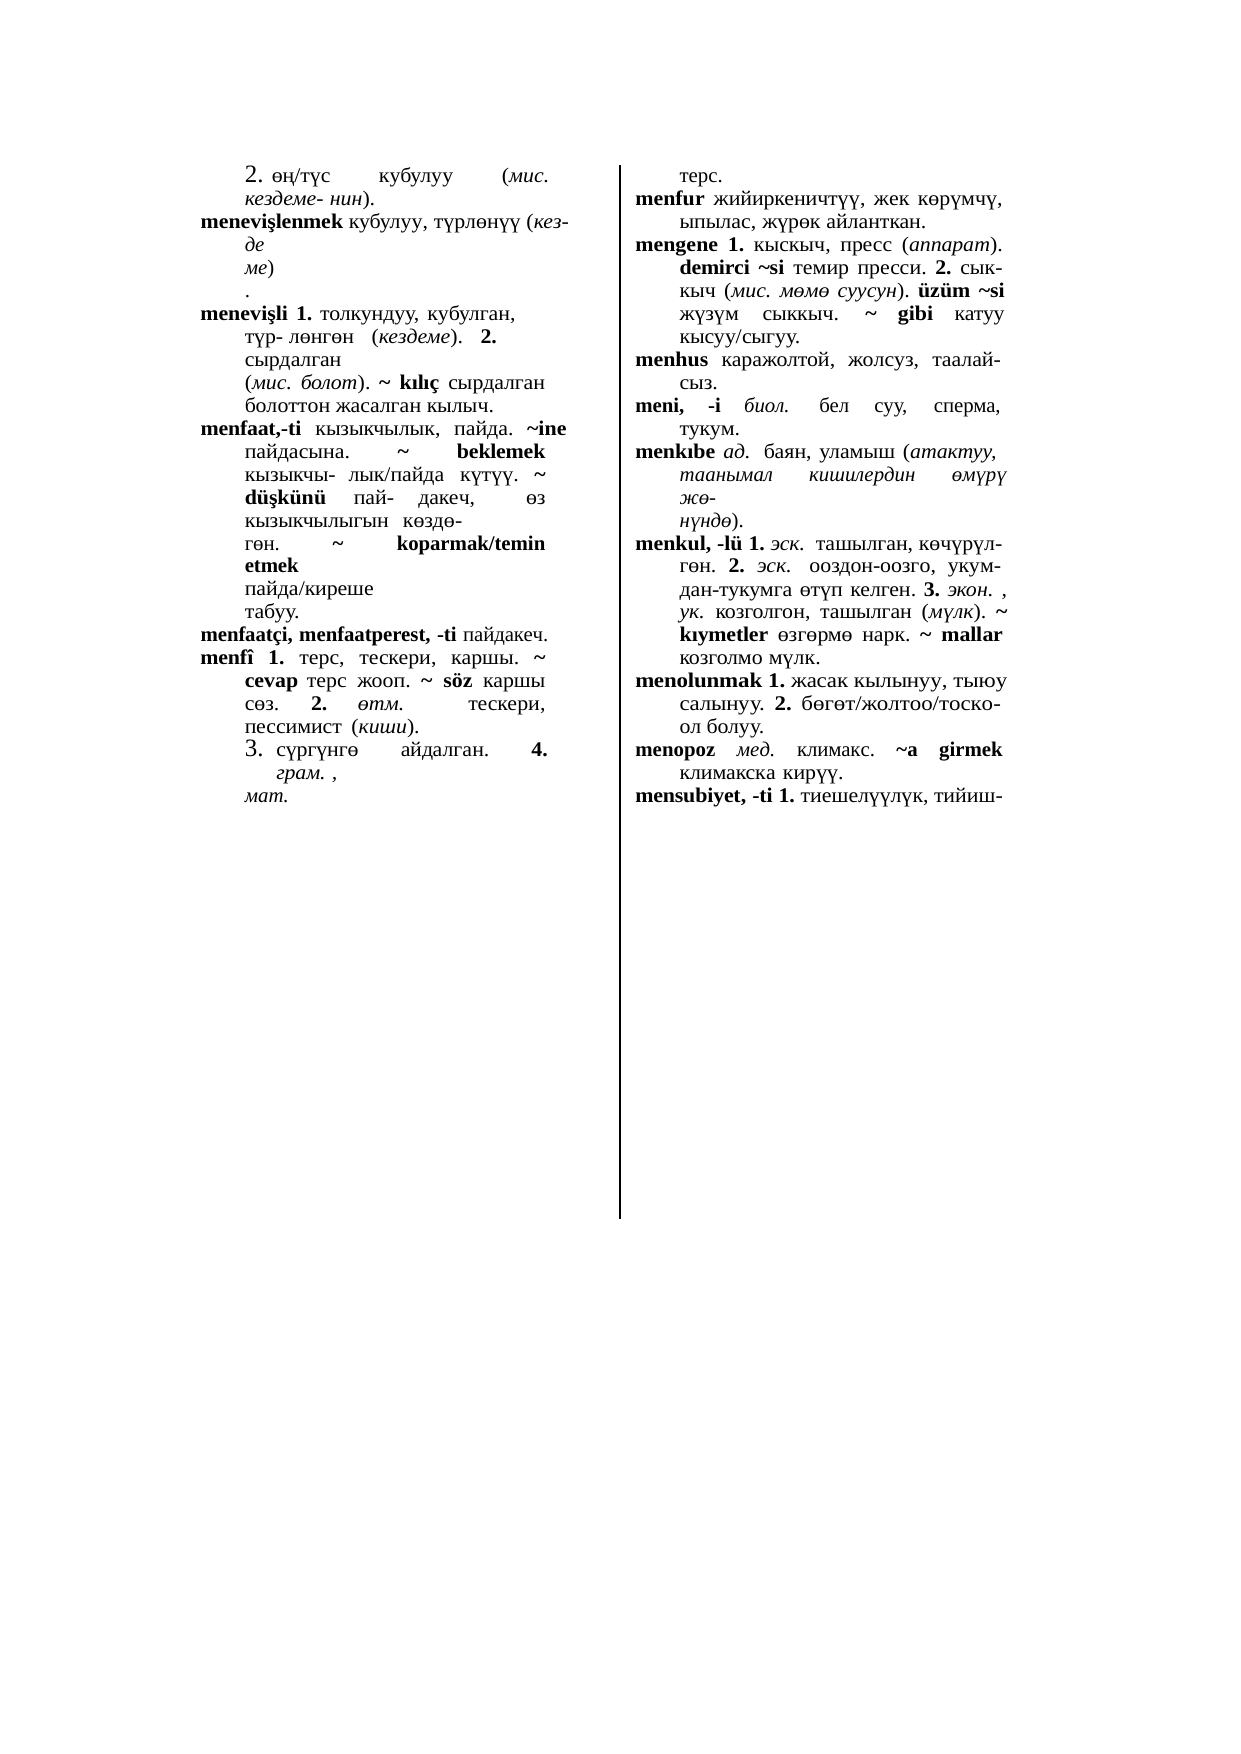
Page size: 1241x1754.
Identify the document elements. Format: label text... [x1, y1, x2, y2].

text кыч (мис. мөмө суусун). üzüm ~si жүзүм сыккыч. ~ gibi катуу кысуу/сыгуу. [679, 279, 1005, 348]
text пайдасына. ~ beklemek кызыкчы- лык/пайда күтүү. ~ düşkünü пай- дакеч, өз кызыкчылыгын көздө- [244, 440, 545, 532]
text козголмо мүлк. [679, 646, 824, 669]
text гөн. ~ koparmak/temin etmek [244, 532, 545, 577]
text menevişlenmek кубулуу, түрлөнүү (кез- [200, 210, 606, 233]
text ол болуу. [679, 715, 767, 738]
text meni, -i биол. бел суу, сперма, [635, 394, 1065, 417]
text тукум. [679, 417, 741, 440]
text mengene 1. кыскыч, пресс (аппарат). [635, 233, 1065, 256]
text нүндө). [679, 509, 747, 532]
text menfur жийиркеничтүү, жек көрүмчү, [635, 187, 1065, 210]
text menkıbe ад. баян, уламыш (атактуу, [635, 440, 1010, 463]
text терс. [679, 164, 780, 187]
text ыпылас, жүрөк айланткан. [679, 210, 929, 233]
text mensubiyet, -ti 1. тиешелүүлүк, тийиш- [635, 784, 1065, 807]
text пайда/киреше табуу. [244, 577, 418, 623]
text menhus каражолтой, жолсуз, таалай- сыз. [635, 348, 1038, 394]
text menfî 1. терс, тескери, каршы. ~ cevap терс жооп. ~ söz каршы сөз. 2. өтм. тескери, пессимист (киши). [200, 646, 545, 738]
text menolunmak 1. жасак кылынуу, тыюу салынуу. 2. бөгөт/жолтоо/тоско- [635, 669, 1038, 715]
text (мис. болот). ~ kılıç сырдалган болоттон жасалган кылыч. [244, 371, 545, 417]
text demirci ~si темир пресси. 2. сык- [679, 256, 1005, 279]
text дан-тукумга өтүп келген. 3. экон. , ук. козголгон, ташылган (мүлк). ~ kıymetler өзгөрмө нарк. ~ mallar [679, 578, 1007, 646]
text menevişli 1. толкундуу, кубулган, түр- лөнгөн (кездеме). 2. сырдалган [200, 302, 545, 371]
text мат. [244, 784, 321, 807]
text таанымал кишилердин өмүрү жө- [679, 463, 1008, 509]
text деме). [244, 233, 277, 302]
text menfaatçi, menfaatperest, -ti пайдакеч. [200, 623, 606, 646]
text menkul, -lü 1. эск. ташылган, көчүрүл- гөн. 2. эск. ооздон-оозго, укум- [635, 532, 1004, 577]
list сүргүнгө айдалган. 4. грам. , [244, 738, 548, 784]
text климакска кирүү. [679, 761, 846, 784]
text menopoz мед. климакс. ~a girmek [635, 738, 1065, 761]
list өң/түс кубулуу (мис. кездеме- нин). [244, 164, 549, 210]
text menfaat,-ti кызыкчылык, пайда. ~ine [200, 417, 606, 440]
